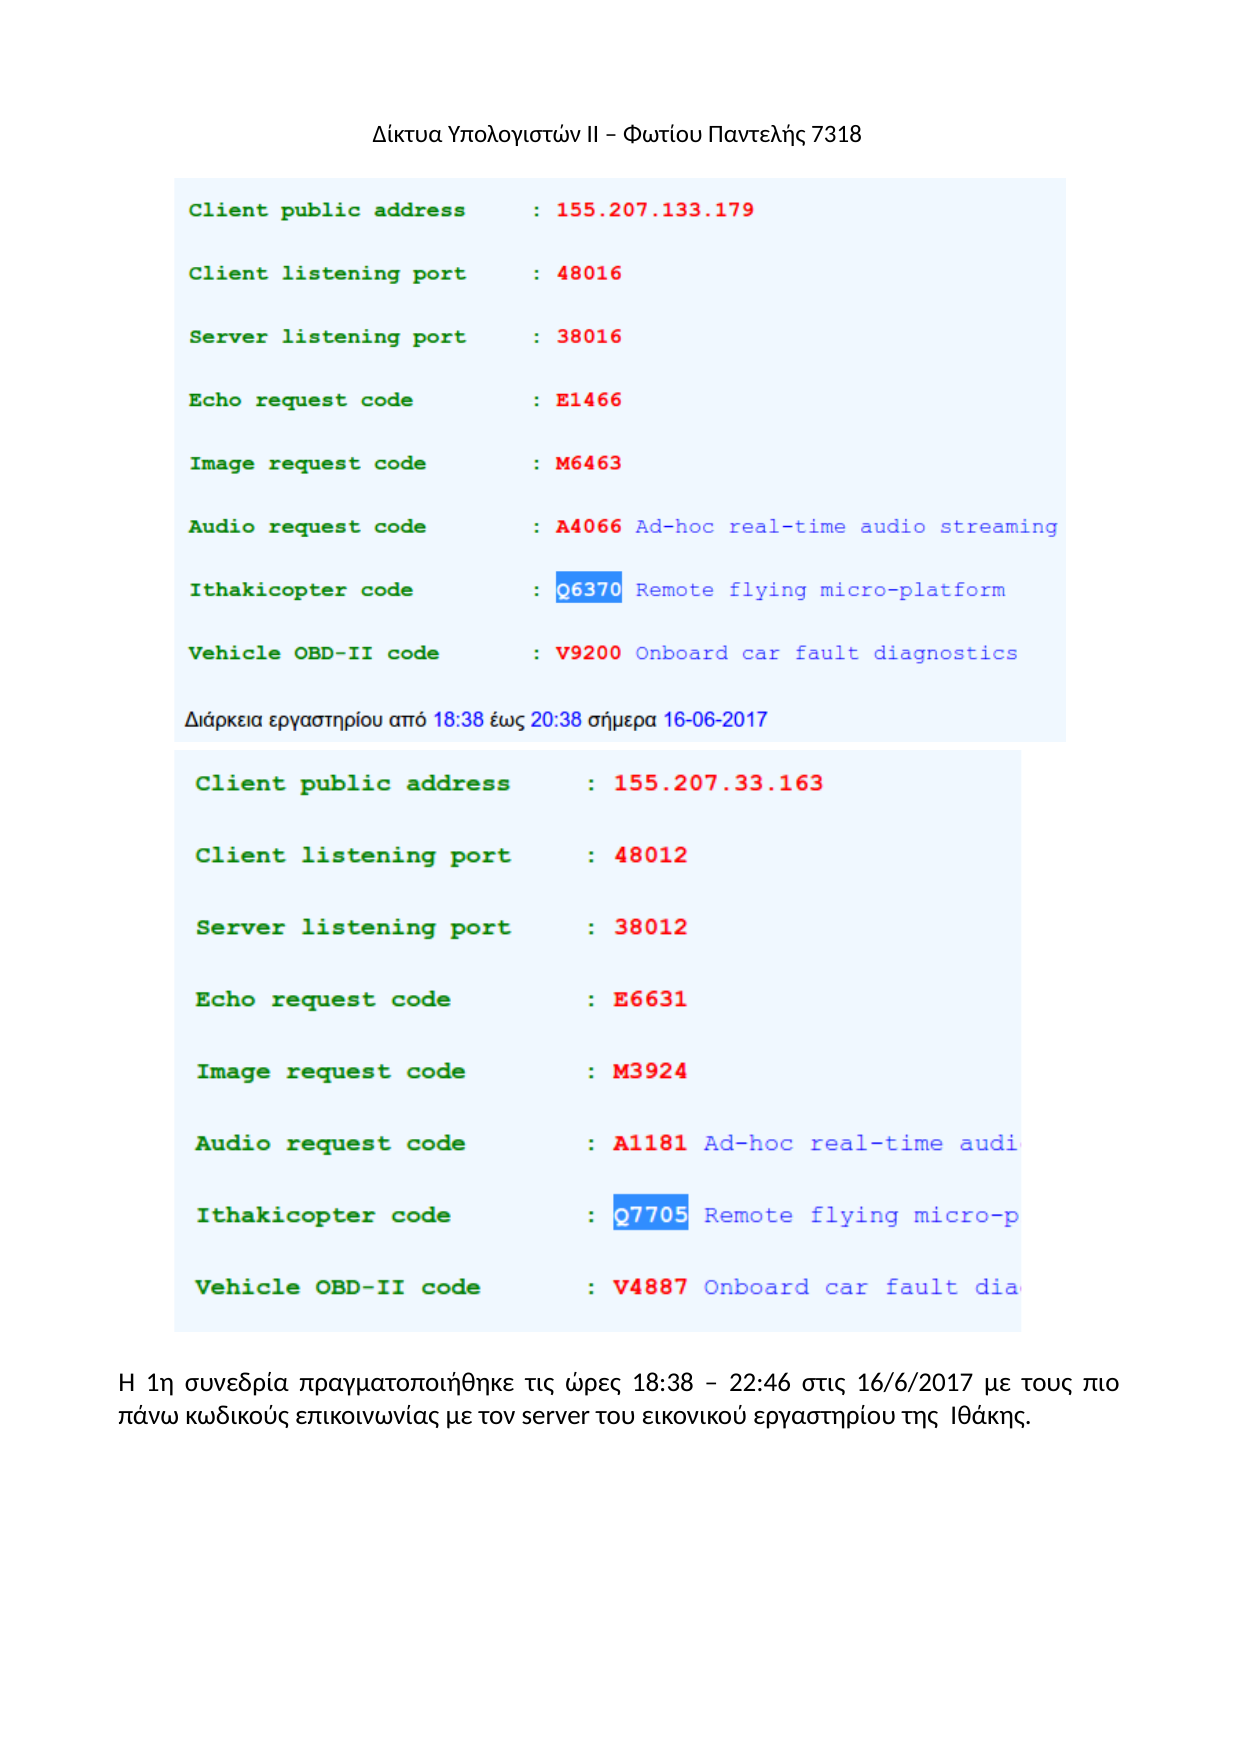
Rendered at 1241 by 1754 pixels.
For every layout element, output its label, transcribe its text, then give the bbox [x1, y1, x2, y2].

picture [174, 750, 1022, 1332]
text Η 1η συνεδρία πραγματοποιήθηκε τις ώρες 18:38 – 22:46 στις 16/6/2017 με τους πιο πάνω κωδικούς επικοινωνίας με τον server του εικονικού εργαστηρίου της Ιθάκης. [118, 1365, 1122, 1431]
picture [174, 178, 1066, 742]
